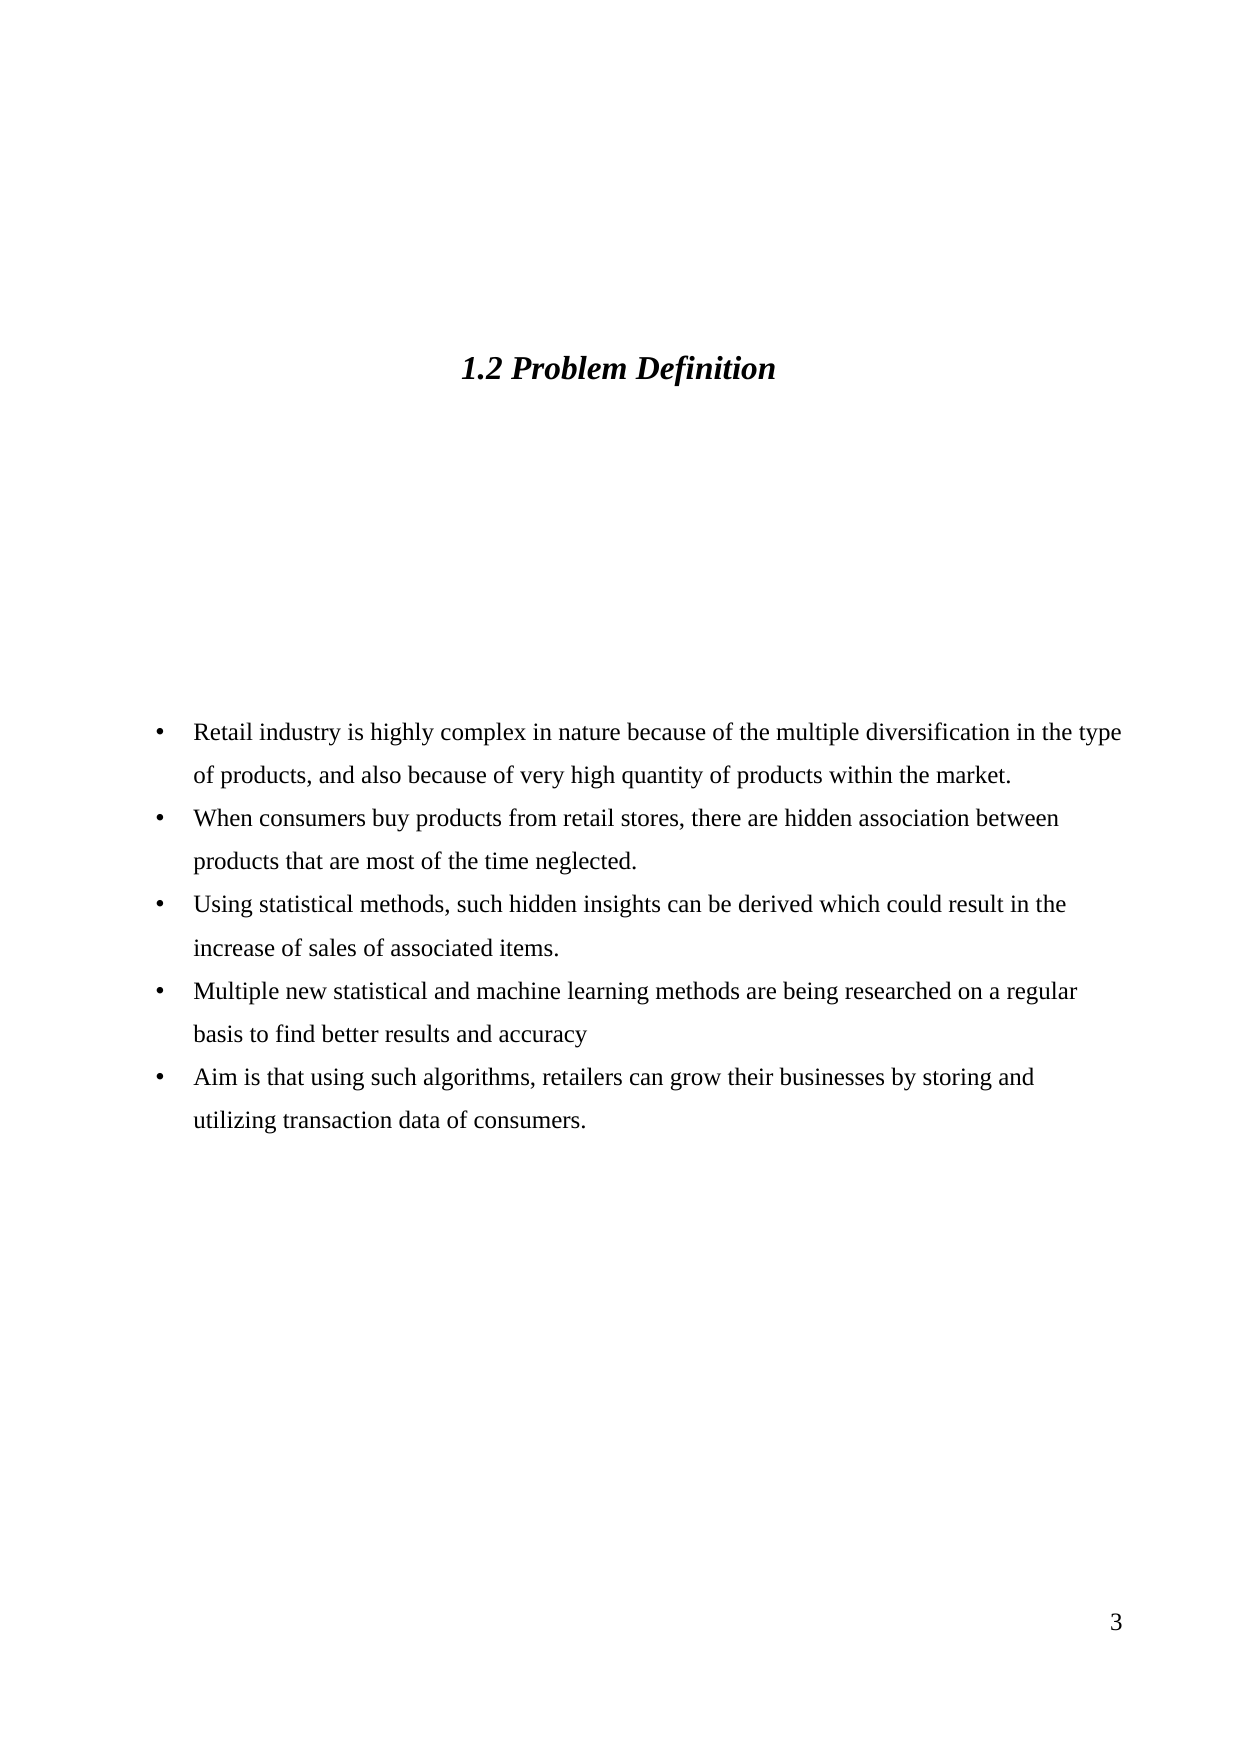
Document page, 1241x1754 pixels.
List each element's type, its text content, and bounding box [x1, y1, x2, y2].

list Using statistical methods, such hidden insights can be derived which could result in the increase of sales of associated items. [156, 889, 1122, 961]
list Aim is that using such algorithms, retailers can grow their businesses by storing and utilizing transaction data of consumers. [156, 1062, 1122, 1134]
list Multiple new statistical and machine learning methods are being researched on a regular basis to find better results and accuracy [156, 976, 1122, 1048]
text 1.2 Problem Definition [118, 348, 1122, 386]
list When consumers buy products from retail stores, there are hidden association between products that are most of the time neglected. [156, 803, 1122, 875]
list Retail industry is highly complex in nature because of the multiple diversification in the type of products, and also because of very high quantity of products within the market. [156, 717, 1122, 789]
